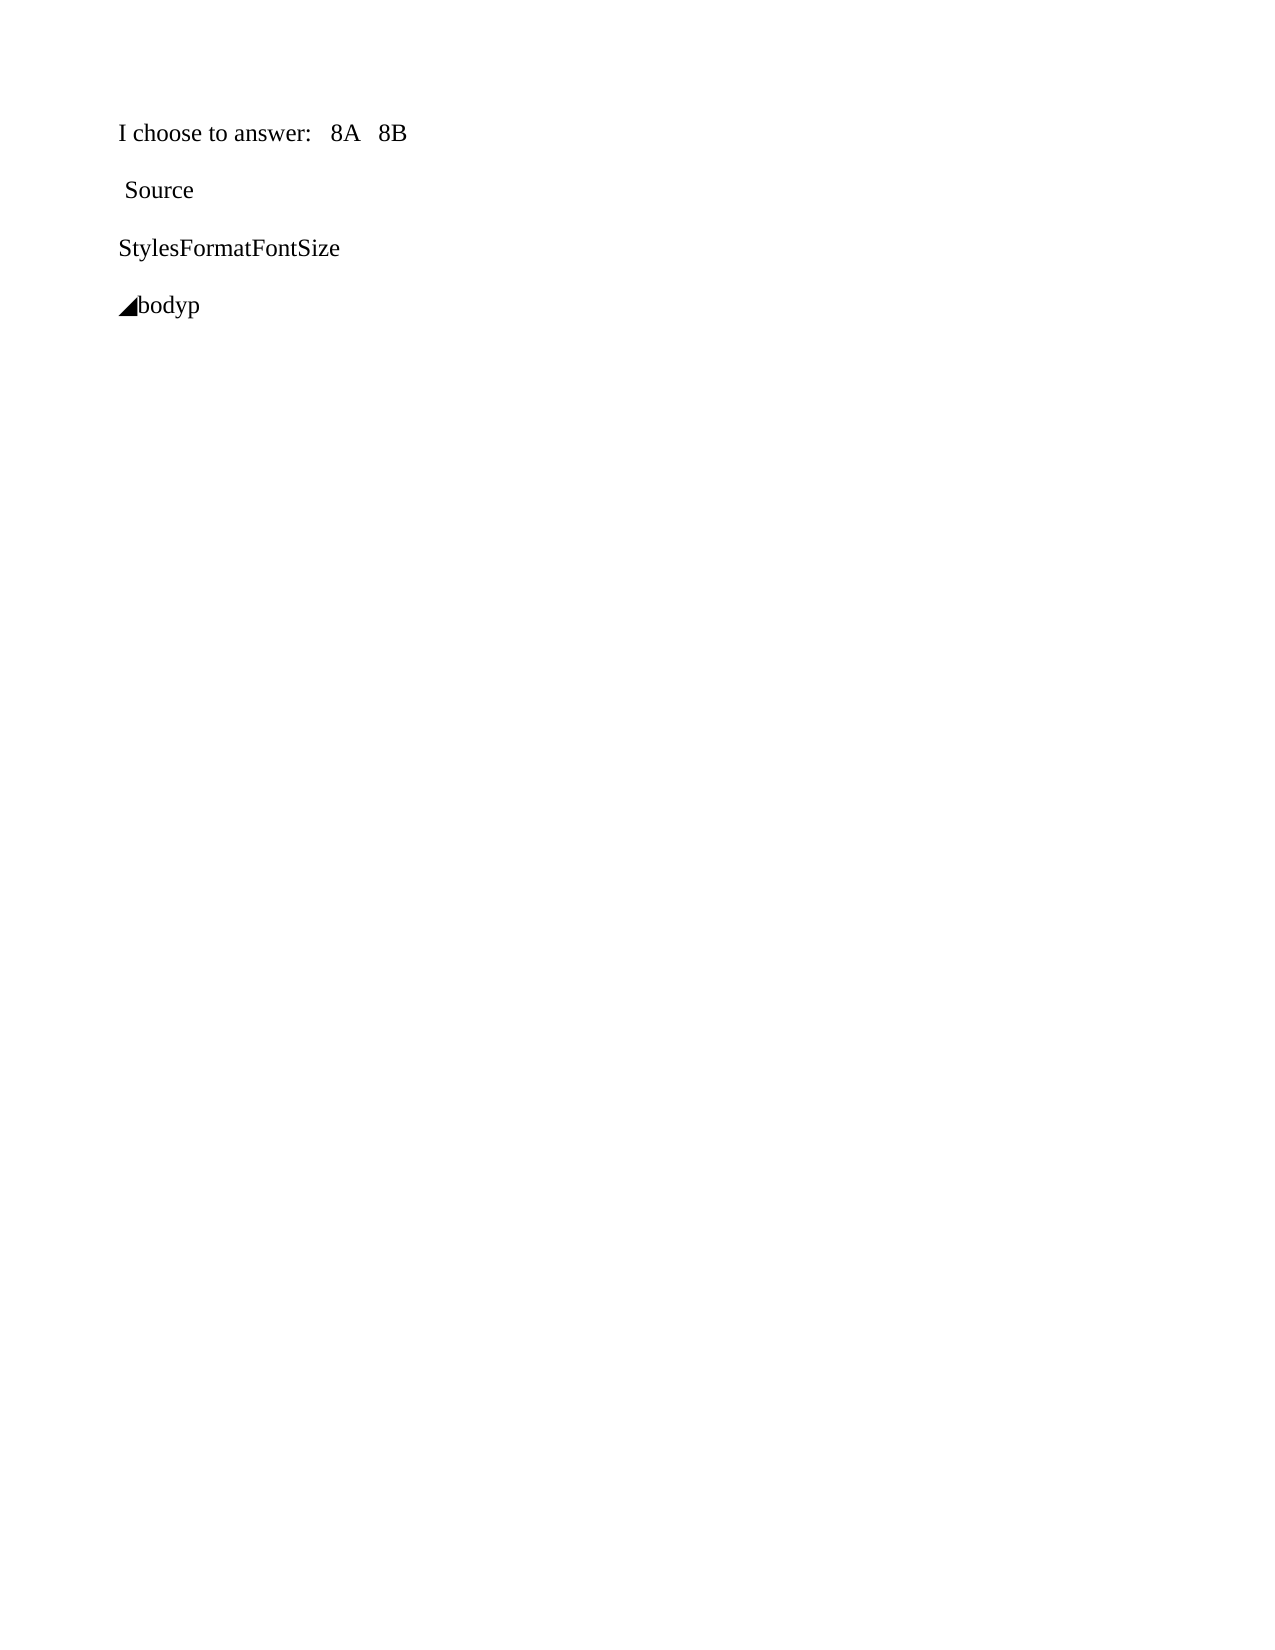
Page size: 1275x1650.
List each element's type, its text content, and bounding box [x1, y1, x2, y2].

text ◢bodyp [118, 291, 1157, 319]
text Source [118, 176, 1157, 204]
text I choose to answer: 8A 8B [118, 118, 1157, 147]
text StylesFormatFontSize [118, 233, 1157, 262]
